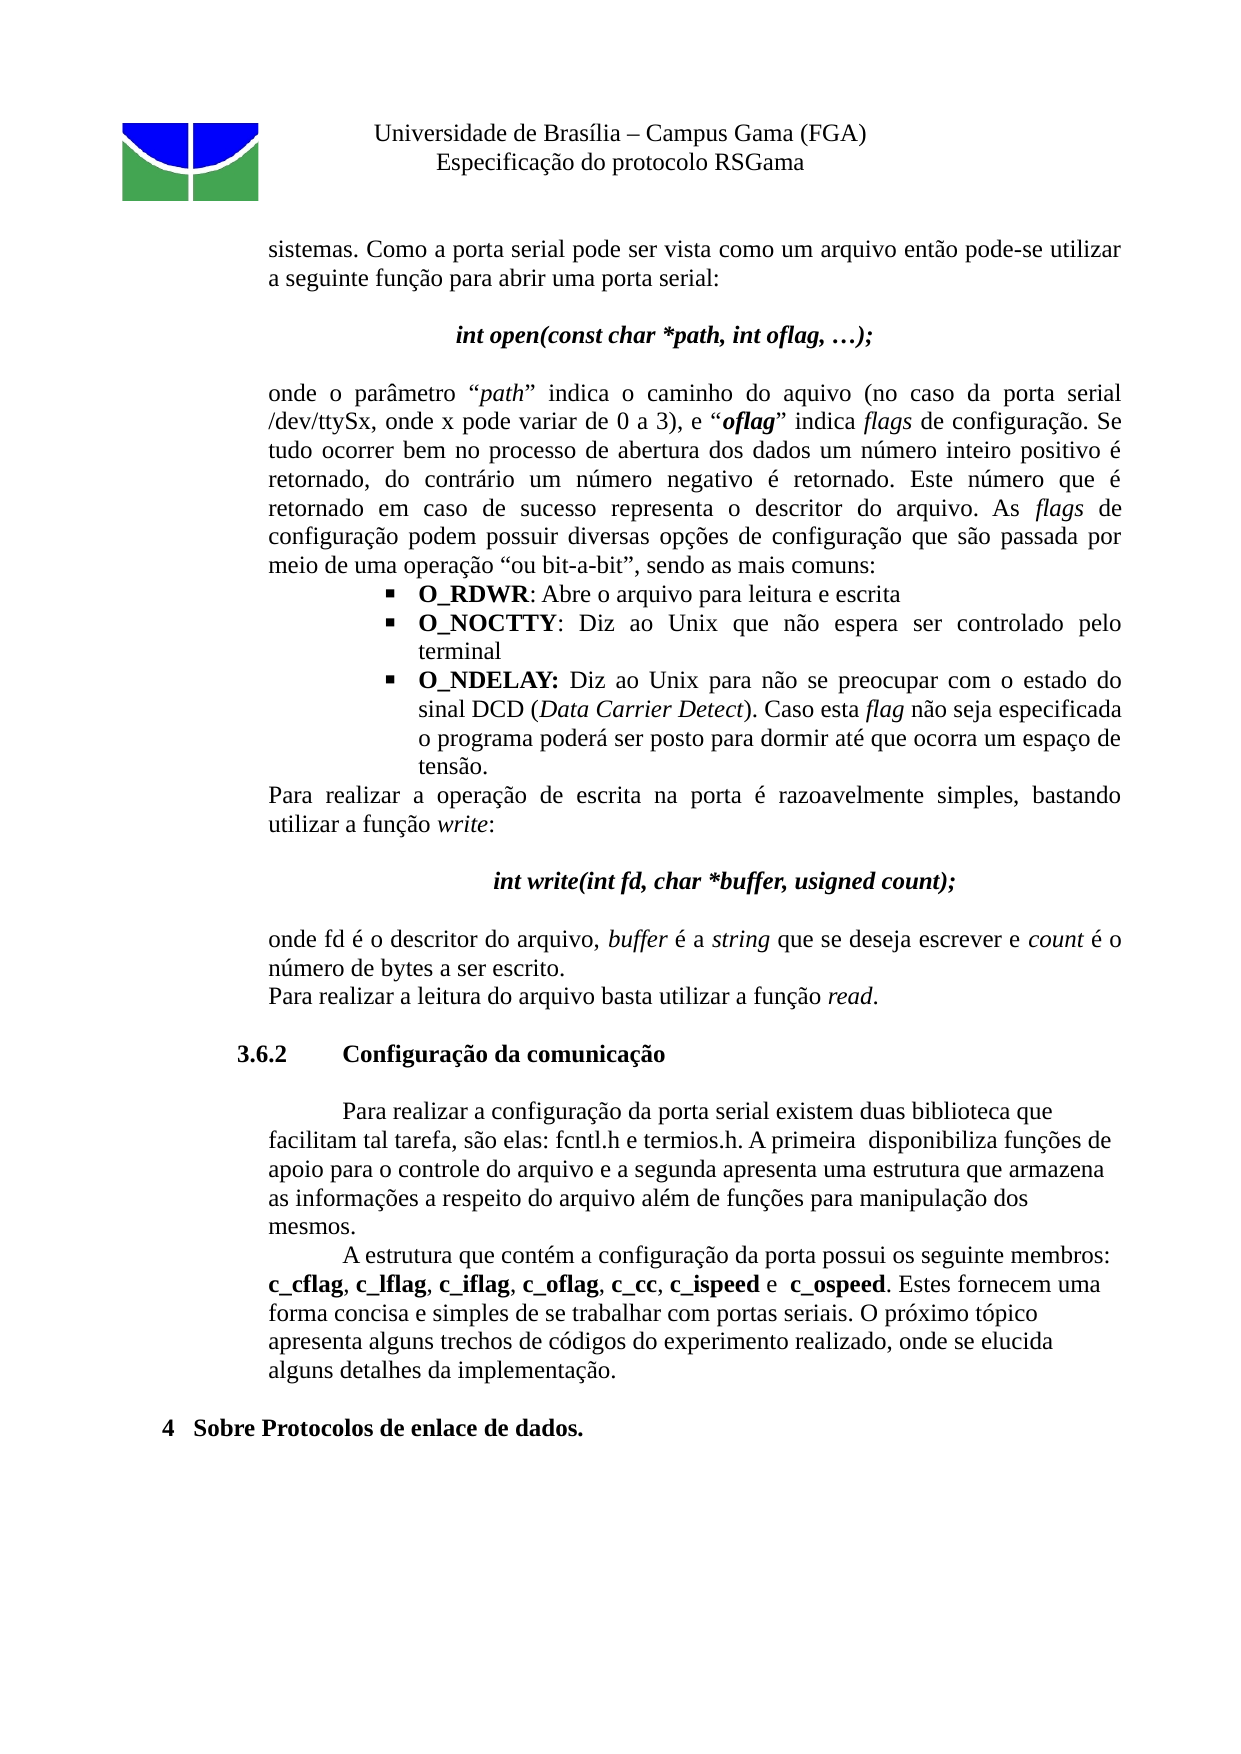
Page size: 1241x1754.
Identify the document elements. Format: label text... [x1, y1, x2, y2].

list O_NDELAY: Diz ao Unix para não se preocupar com o estado do sinal DCD (Data Carrier Detect). Caso esta flag não seja especificada o programa poderá ser posto para dormir até que ocorra um espaço de tensão. [381, 665, 1122, 780]
list sistemas. Como a porta serial pode ser vista como um arquivo então pode-se utilizar a seguinte função para abrir uma porta serial: [231, 234, 1122, 291]
list O_RDWR: Abre o arquivo para leitura e escrita [381, 579, 1122, 608]
list O_NOCTTY: Diz ao Unix que não espera ser controlado pelo terminal [381, 608, 1122, 665]
list Para realizar a operação de escrita na porta é razoavelmente simples, bastando utilizar a função write: [231, 780, 1122, 838]
list Para realizar a configuração da porta serial existem duas biblioteca que facilitam tal tarefa, são elas: fcntl.h e termios.h. A primeira disponibiliza funções de apoio para o controle do arquivo e a segunda apresenta uma estrutura que armazena as informações a respeito do arquivo além de funções para manipulação dos mesmos. [231, 1096, 1122, 1240]
list onde fd é o descritor do arquivo, buffer é a string que se deseja escrever e count é o número de bytes a ser escrito. [231, 924, 1122, 981]
picture [122, 123, 259, 201]
list Configuração da comunicação [231, 1039, 1122, 1068]
list Sobre Protocolos de enlace de dados. [156, 1413, 1122, 1441]
list int open(const char *path, int oflag, …); [418, 320, 1122, 349]
list int write(int fd, char *buffer, usigned count); [456, 866, 1122, 895]
list onde o parâmetro “path” indica o caminho do aquivo (no caso da porta serial /dev/ttySx, onde x pode variar de 0 a 3), e “oflag” indica flags de configuração. Se tudo ocorrer bem no processo de abertura dos dados um número inteiro positivo é retornado, do contrário um número negativo é retornado. Este número que é retornado em caso de sucesso representa o descritor do arquivo. As flags de configuração podem possuir diversas opções de configuração que são passada por meio de uma operação “ou bit-a-bit”, sendo as mais comuns: [231, 378, 1122, 579]
list A estrutura que contém a configuração da porta possui os seguinte membros: c_cflag, c_lflag, c_iflag, c_oflag, c_cc, c_ispeed e c_ospeed. Estes fornecem uma forma concisa e simples de se trabalhar com portas seriais. O próximo tópico apresenta alguns trechos de códigos do experimento realizado, onde se elucida alguns detalhes da implementação. [231, 1240, 1122, 1384]
list Para realizar a leitura do arquivo basta utilizar a função read. [231, 981, 1122, 1010]
